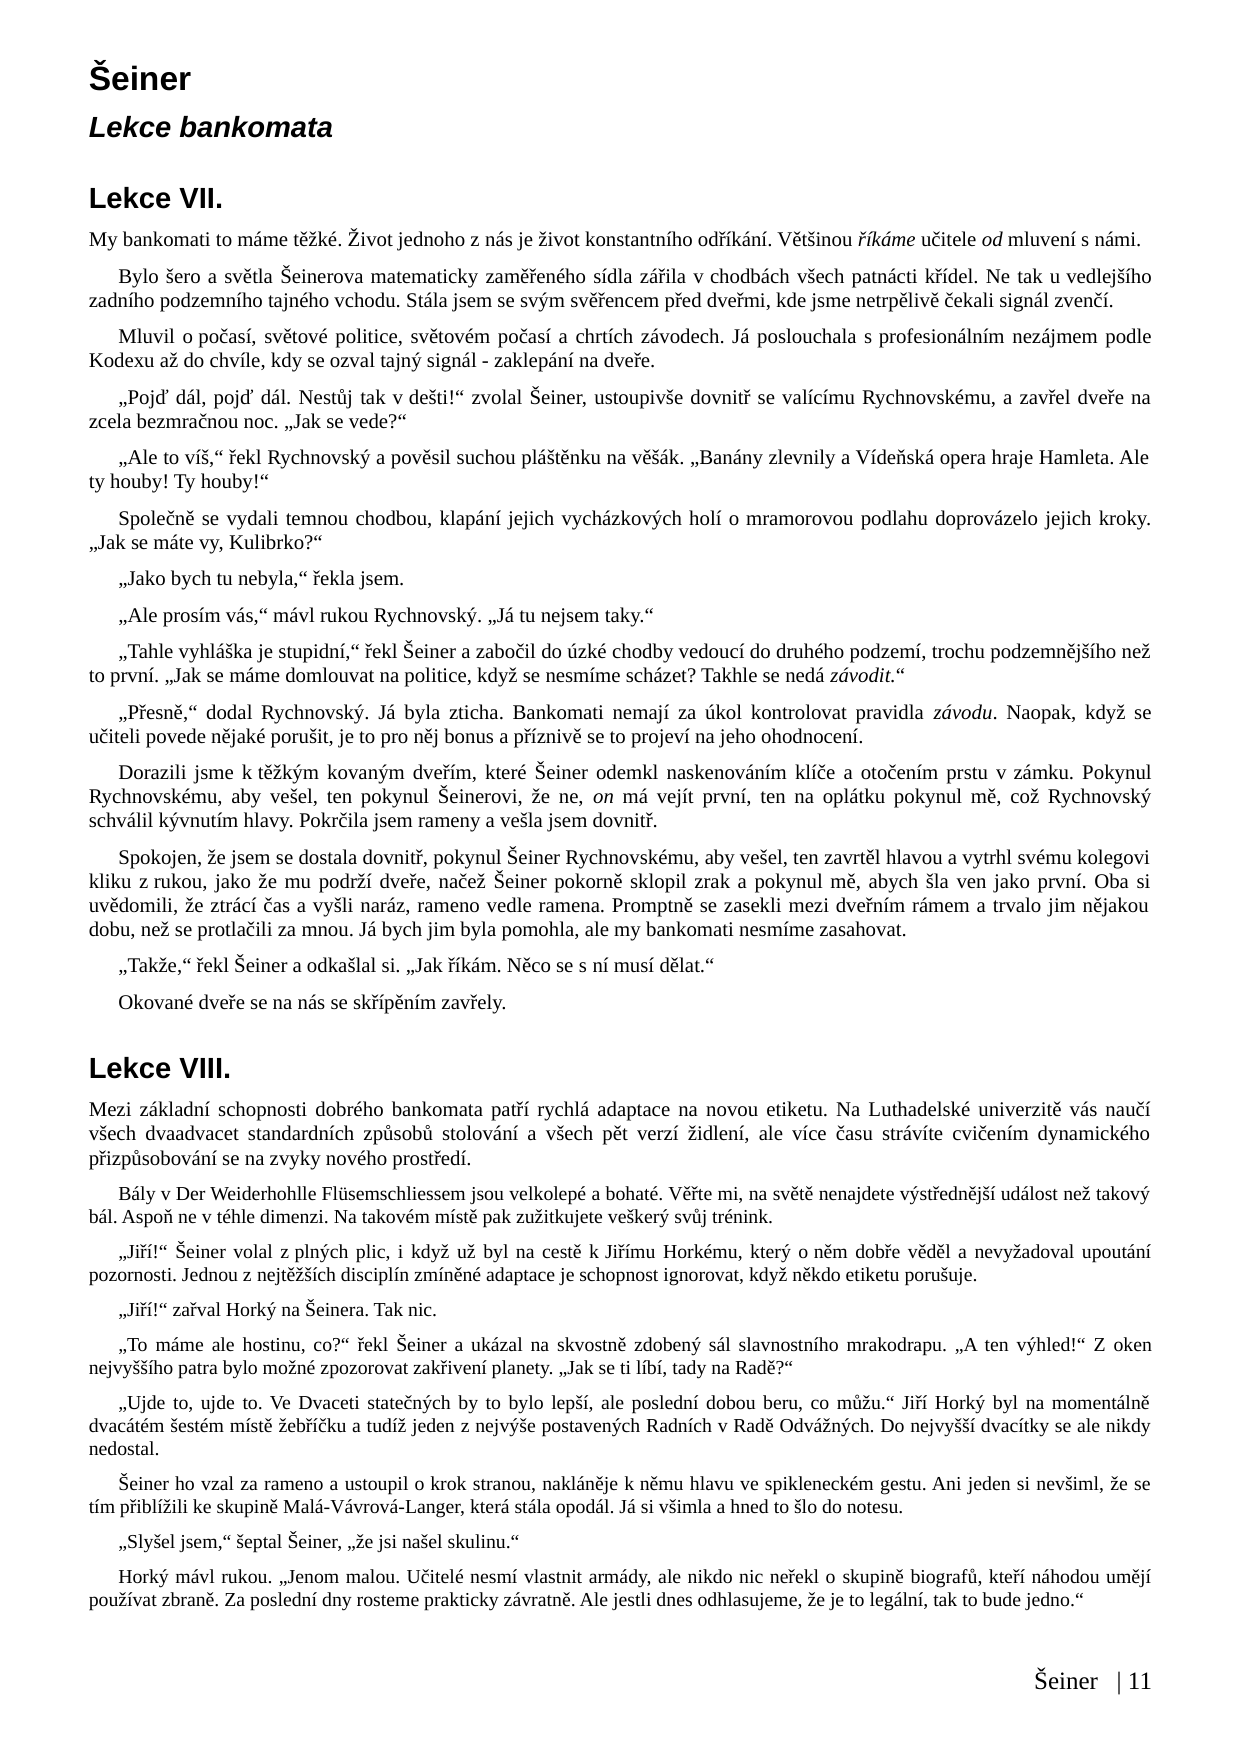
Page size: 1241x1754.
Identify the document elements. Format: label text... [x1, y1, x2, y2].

text My bankomati to máme těžké. Život jednoho z nás je život konstantního odříkání. Většinou říkáme učitele od mluvení s námi. [88, 227, 1152, 251]
text „Slyšel jsem,“ šeptal Šeiner, „že jsi našel skulinu.“ [88, 1530, 1152, 1553]
text „Pojď dál, pojď dál. Nestůj tak v dešti!“ zvolal Šeiner, ustoupivše dovnitř se valícímu Rychnovskému, a zavřel dveře na zcela bezmračnou noc. „Jak se vede?“ [88, 384, 1152, 433]
text „Jiří!“ zařval Horký na Šeinera. Tak nic. [88, 1298, 1152, 1321]
text Okované dveře se na nás se skřípěním zavřely. [88, 990, 1152, 1014]
text Horký mávl rukou. „Jenom malou. Učitelé nesmí vlastnit armády, ale nikdo nic neřekl o skupině biografů, kteří náhodou umějí používat zbraně. Za poslední dny rosteme prakticky závratně. Ale jestli dnes odhlasujeme, že je to legální, tak to bude jedno.“ [88, 1565, 1152, 1611]
text „Takže,“ řekl Šeiner a odkašlal si. „Jak říkám. Něco se s ní musí dělat.“ [88, 953, 1152, 977]
text Dorazili jsme k těžkým kovaným dveřím, které Šeiner odemkl naskenováním klíče a otočením prstu v zámku. Pokynul Rychnovskému, aby vešel, ten pokynul Šeinerovi, že ne, on má vejít první, ten na oplátku pokynul mě, což Rychnovský schválil kývnutím hlavy. Pokrčila jsem rameny a vešla jsem dovnitř. [88, 760, 1152, 832]
text „Tahle vyhláška je stupidní,“ řekl Šeiner a zabočil do úzké chodby vedoucí do druhého podzemí, trochu podzemnějšího než to první. „Jak se máme domlouvat na politice, když se nesmíme scházet? Takhle se nedá závodit.“ [88, 639, 1152, 687]
text „Ale to víš,“ řekl Rychnovský a pověsil suchou pláštěnku na věšák. „Banány zlevnily a Vídeňská opera hraje Hamleta. Ale ty houby! Ty houby!“ [88, 445, 1152, 493]
text Lekce VIII. [88, 1051, 1152, 1085]
text Společně se vydali temnou chodbou, klapání jejich vycházkových holí o mramorovou podlahu doprovázelo jejich kroky. „Jak se máte vy, Kulibrko?“ [88, 506, 1152, 554]
text Bylo šero a světla Šeinerova matematicky zaměřeného sídla zářila v chodbách všech patnácti křídel. Ne tak u vedlejšího zadního podzemního tajného vchodu. Stála jsem se svým svěřencem před dveřmi, kde jsme netrpělivě čekali signál zvenčí. [88, 263, 1152, 312]
text Bály v Der Weiderhohlle Flüsemschliessem jsou velkolepé a bohaté. Věřte mi, na světě nenajdete výstřednější událost než takový bál. Aspoň ne v téhle dimenzi. Na takovém místě pak zužitkujete veškerý svůj trénink. [88, 1182, 1152, 1227]
text „Přesně,“ dodal Rychnovský. Já byla zticha. Bankomati nemají za úkol kontrolovat pravidla závodu. Naopak, když se učiteli povede nějaké porušit, je to pro něj bonus a příznivě se to projeví na jeho ohodnocení. [88, 699, 1152, 748]
text „To máme ale hostinu, co?“ řekl Šeiner a ukázal na skvostně zdobený sál slavnostního mrakodrapu. „A ten výhled!“ Z oken nejvyššího patra bylo možné zpozorovat zakřivení planety. „Jak se ti líbí, tady na Radě?“ [88, 1333, 1152, 1379]
text „Jako bych tu nebyla,“ řekla jsem. [88, 566, 1152, 590]
subtitle Šeiner [88, 59, 1152, 98]
text „Ale prosím vás,“ mávl rukou Rychnovský. „Já tu nejsem taky.“ [88, 603, 1152, 627]
text Šeiner ho vzal za rameno a ustoupil o krok stranou, nakláněje k němu hlavu ve spikleneckém gestu. Ani jeden si nevšiml, že se tím přiblížili ke skupině Malá-Vávrová-Langer, která stála opodál. Já si všimla a hned to šlo do notesu. [88, 1472, 1152, 1518]
subtitle Lekce bankomata [88, 110, 1152, 144]
text „Jiří!“ Šeiner volal z plných plic, i když už byl na cestě k Jiřímu Horkému, který o něm dobře věděl a nevyžadoval upoutání pozornosti. Jednou z nejtěžších disciplín zmíněné adaptace je schopnost ignorovat, když někdo etiketu porušuje. [88, 1240, 1152, 1286]
text „Ujde to, ujde to. Ve Dvaceti statečných by to bylo lepší, ale poslední dobou beru, co můžu.“ Jiří Horký byl na momentálně dvacátém šestém místě žebříčku a tudíž jeden z nejvýše postavených Radních v Radě Odvážných. Do nejvyšší dvacítky se ale nikdy nedostal. [88, 1391, 1152, 1459]
text Lekce VII. [88, 181, 1152, 214]
text Mezi základní schopnosti dobrého bankomata patří rychlá adaptace na novou etiketu. Na Luthadelské univerzitě vás naučí všech dvaadvacet standardních způsobů stolování a všech pět verzí židlení, ale více času strávíte cvičením dynamického přizpůsobování se na zvyky nového prostředí. [88, 1097, 1152, 1169]
text Mluvil o počasí, světové politice, světovém počasí a chrtích závodech. Já poslouchala s profesionálním nezájmem podle Kodexu až do chvíle, kdy se ozval tajný signál - zaklepání na dveře. [88, 324, 1152, 372]
text Spokojen, že jsem se dostala dovnitř, pokynul Šeiner Rychnovskému, aby vešel, ten zavrtěl hlavou a vytrhl svému kolegovi kliku z rukou, jako že mu podrží dveře, načež Šeiner pokorně sklopil zrak a pokynul mě, abych šla ven jako první. Oba si uvědomili, že ztrácí čas a vyšli naráz, rameno vedle ramena. Promptně se zasekli mezi dveřním rámem a trvalo jim nějakou dobu, než se protlačili za mnou. Já bych jim byla pomohla, ale my bankomati nesmíme zasahovat. [88, 845, 1152, 941]
